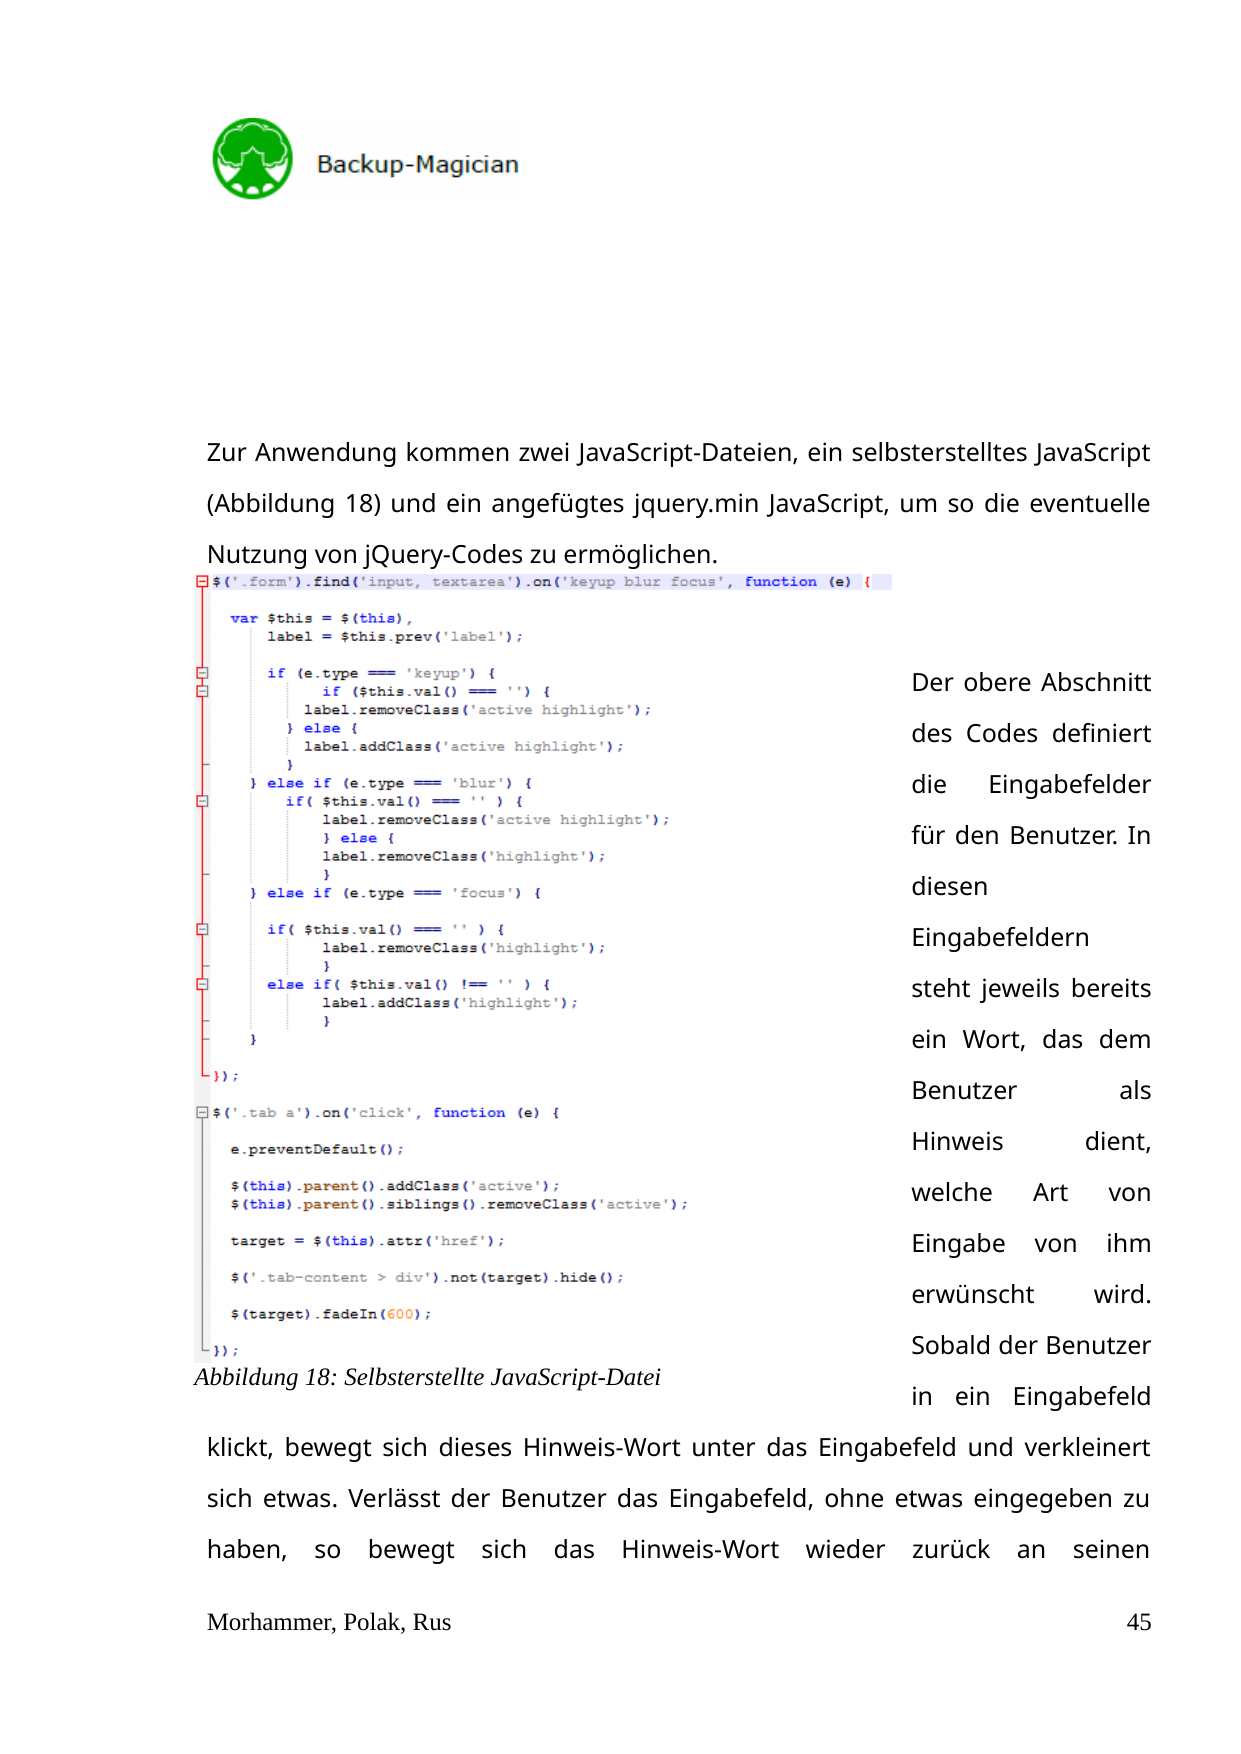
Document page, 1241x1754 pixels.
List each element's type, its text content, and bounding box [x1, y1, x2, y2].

text Der obere Abschnitt des Codes definiert die Eingabefelder für den Benutzer. In diesen Eingabefeldern steht jeweils bereits ein Wort, das dem Benutzer als Hinweis dient, welche Art von Eingabe von ihm erwünscht wird. Sobald der Benutzer in ein Eingabefeld klickt, bewegt sich dieses Hinweis-Wort unter das Eingabefeld und verkleinert sich etwas. Verlässt der Benutzer das Eingabefeld, ohne etwas eingegeben zu haben, so bewegt sich das Hinweis-Wort wieder zurück an seinen ursprünglichen Platz und nimmt seine ursprüngliche Größe an; außerdem wird der Rahmen des Eingabefeldes rot gefärbt, um dem Benutzer zu signalisieren, dass noch eine Eingabe von ihm erwartet wird. Der untere Abschnitt des Codes führt den Wechsel vom Anmeldungs- zum Registrierungs-Formular und umgekehrt durch: Befiehlt der Benutzer den Wechsel auf das andere Formular wird das zuvor angezeigte Formular zerstört und das andere Formular an seiner Stelle erzeugt. [207, 664, 1152, 1566]
text Zur Anwendung kommen zwei JavaScript-Dateien, ein selbsterstelltes JavaScript (Abbildung 18) und ein angefügtes jquery.min JavaScript, um so die eventuelle Nutzung von jQuery-Codes zu ermöglichen. [207, 434, 1152, 571]
text Abbildung 18: Selbsterstellte JavaScript-Datei [194, 1363, 892, 1391]
picture [210, 118, 523, 201]
picture [194, 574, 893, 1363]
